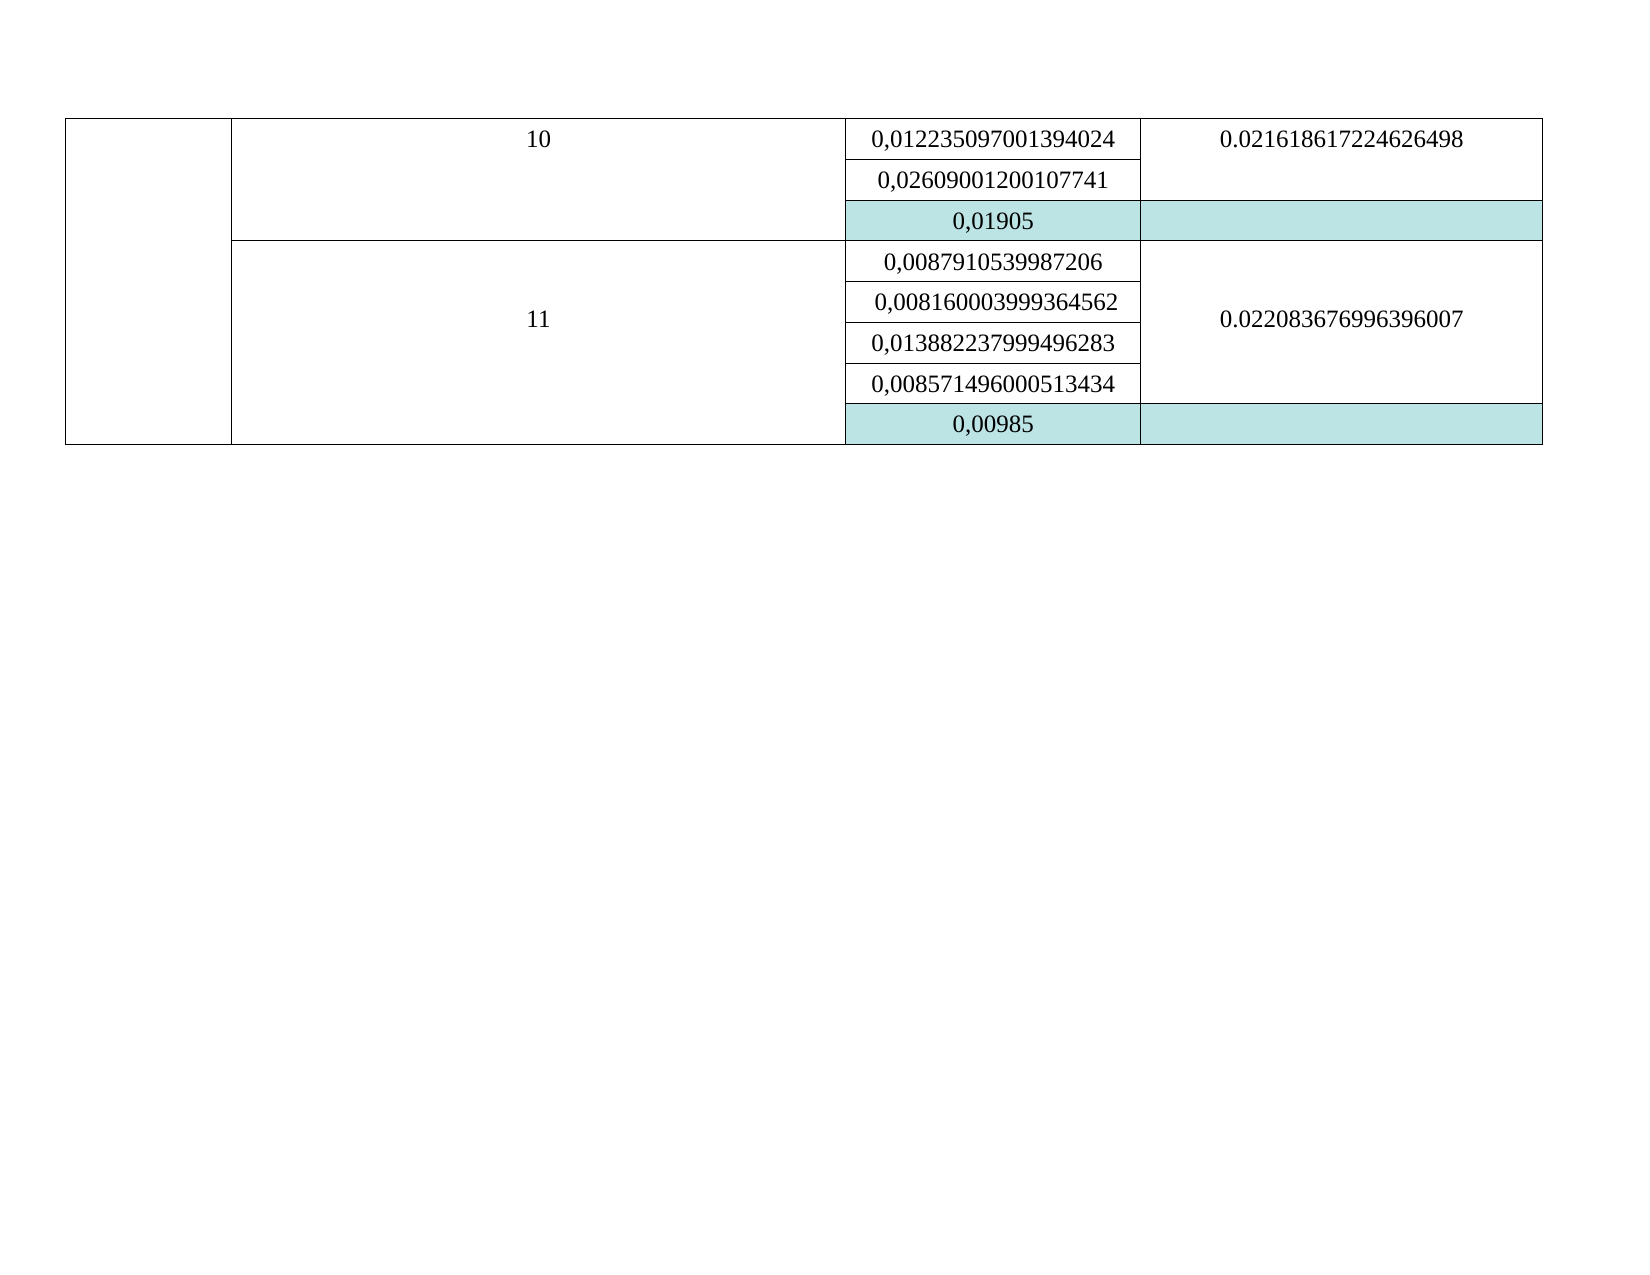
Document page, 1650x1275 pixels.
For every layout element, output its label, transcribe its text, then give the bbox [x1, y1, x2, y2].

table_cell 0,0087910539987206 [846, 241, 1140, 281]
table_cell 11 [232, 241, 845, 444]
table_cell [66, 119, 231, 444]
table_cell 0.021618617224626498 [1141, 119, 1542, 199]
table_cell [1141, 201, 1542, 240]
table_cell 0,008160003999364562 [846, 282, 1140, 322]
table_cell 10 [232, 119, 845, 240]
table_cell 0,012235097001394024 [846, 119, 1140, 159]
table_cell [1141, 404, 1542, 444]
table_cell 0,01905 [846, 201, 1140, 240]
table_cell 0,008571496000513434 [846, 364, 1140, 403]
table_cell 0,013882237999496283 [846, 323, 1140, 362]
table_cell 0,02609001200107741 [846, 160, 1140, 199]
table_cell 0,00985 [846, 404, 1140, 444]
table_cell 0.022083676996396007 [1141, 241, 1542, 403]
